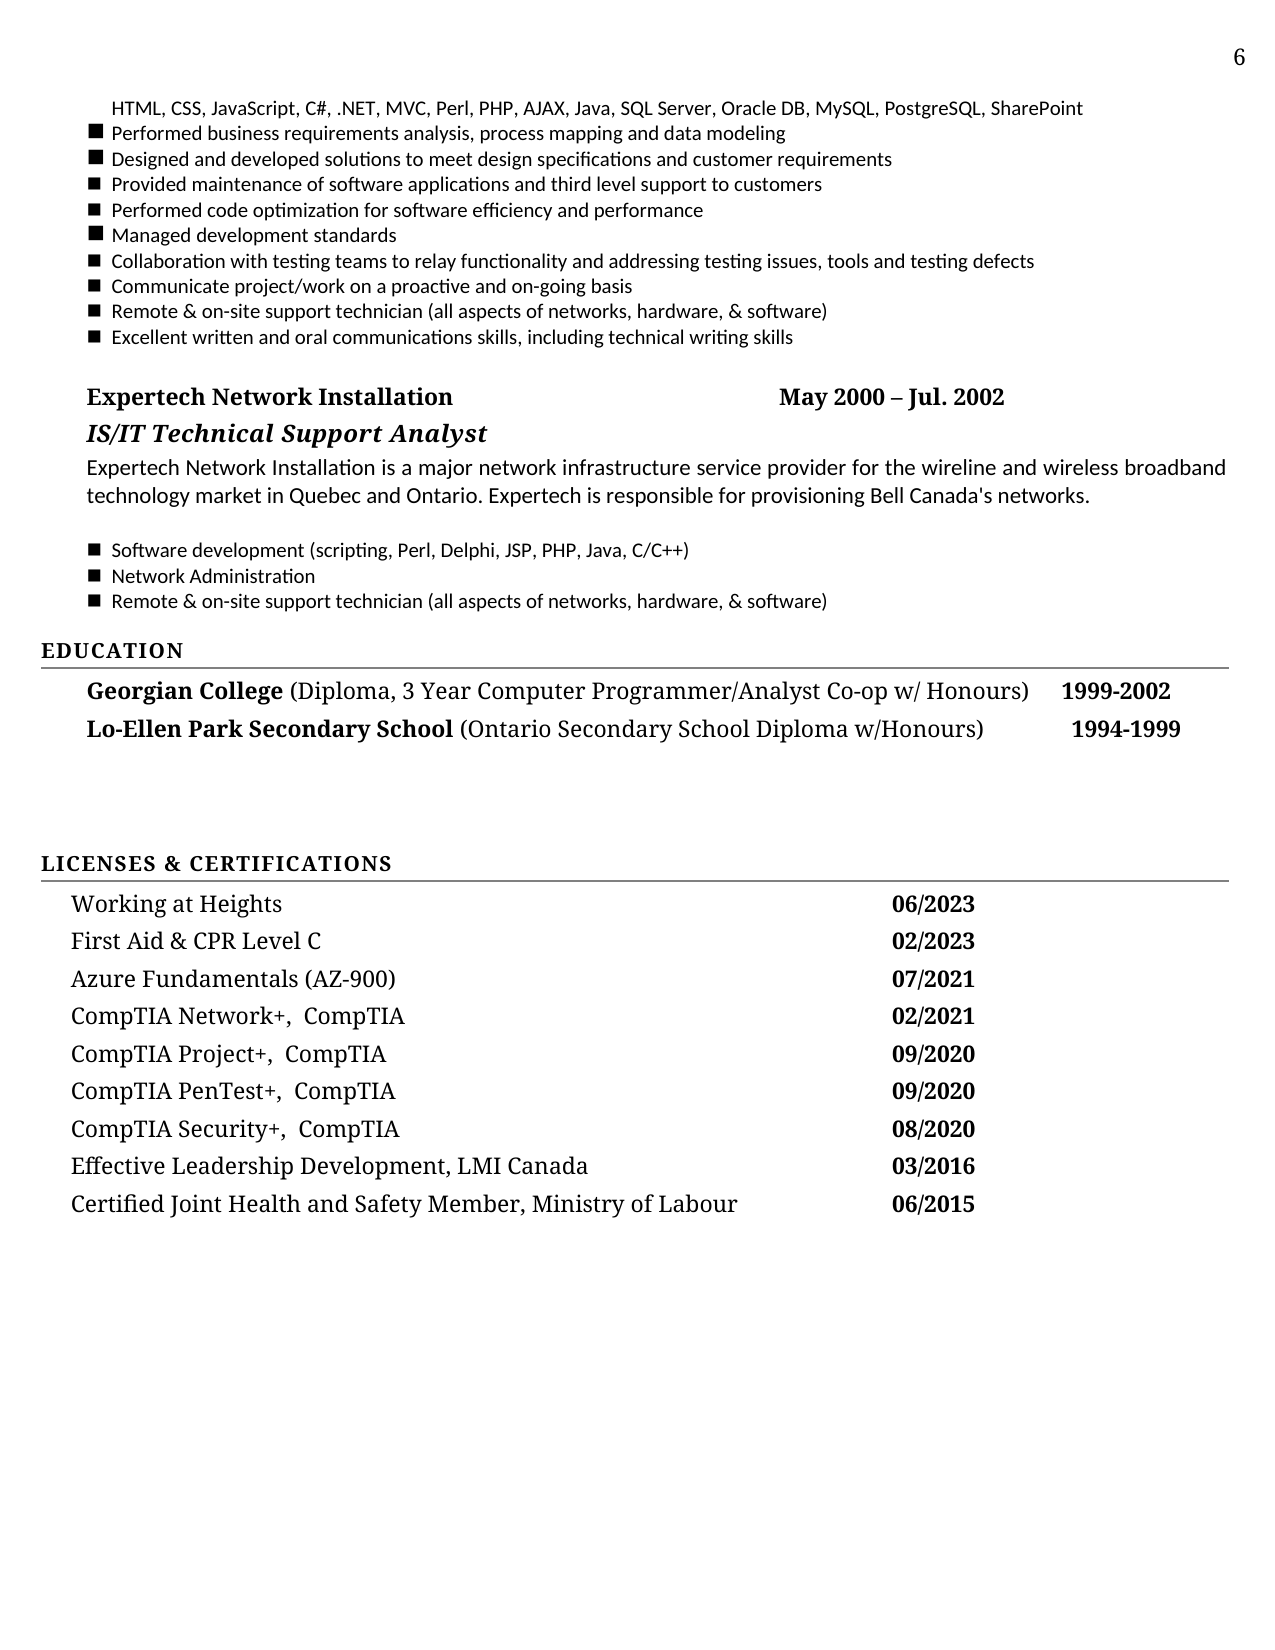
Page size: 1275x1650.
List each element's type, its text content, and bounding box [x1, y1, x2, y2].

table_cell [1003, 882, 1240, 1257]
table_cell Georgian College (Diploma, 3 Year Computer Programmer/Analyst Co-op w/ Honours) 1999-2002 Lo-Ellen Park Secondary School (Ontario Secondary School Diploma w/Honours) 1994-1999 [75, 669, 1240, 744]
table_cell Guardian Microsystems 2023 - Present IT Support Specialist Network and Systems Administration (Primarily remote based) Incident detection, response, and mitigation (cyber security) Evaluate systems and suggest improvements Document and implement best practices Collaborates and contributes information to teams Provide internal and end user support Product lead on endpoint protection Science North Feb. 2022 - Oct. 2022 Senior IT Manager Science North operates an interactive science centre and mine museum focusing principally on geology and mining history exhibitions. Science North is an agency of the government of Ontario and is a registered charitable organization. Developed and implemented short and long term IT strategic plans Responsible for leading, planning, organizing, and managing IT operations Responsible for managing user support Implemented an IT service management system Implemented an IT change management system Improved security posture CFMWS Jul. 2021 - Nov. 2021 Senior IT Manager/Project Director (Contract) Working on behalf of the Chief of the Defence Staff and under the authority of the Defence Minister, CFMWS is a partner in the Defence enterprise, operating under the Non-Public Property framework, expending Public and Non-Public funds. CFMWS is a separate agency of the Defence team. CFMWS offers programs and services to support the changing needs of the Canadian Armed Forces (CAF) by enhancing their mental, social, physical and financial wellbeing. Acted in role as a project director for an enterprise backup solution Acted in role as a project director for cloud migration of IT services Sofvie Inc. Sep. 2019 - Jul. 2020 Product & Service Supervisor Sofvie is a software and service organization focused on minimizing workplace hazards and aligning workplace culture using Risk and EHS Management Software to generate collaborative intelligence. This enhances communication and redefines hazard and risk management in the workplace by intelligently analyzing data gathered from the front-line. Built on industry 4.0, Sofvie creates an accessible point of reference which aids in critical decision making processes. Managed direct reports in various roles of product development and tiered support Supervised direct reports in tiered support and service of customers and internal staff Mentored direct reports in full stack software development languages and frameworks Acted as a subject matter expert on report development setting up a framework for the bulk conversion of previously developed reports to an open source solution Acted as a subject matter expert on application security (Secure API, XSS, SQL Injection, Access Control, Logging & Monitoring) Managed the development of a standardized product API for integration with other software systems such as ERP’s Managed the agile project development plan, acted as scrum master, and performed sprint planning using JIRA Contributed to definition and implementation of service desk processes and procedures such as service level agreements, escalation management, and the framework for 24x7 product support Acted as a liaison between business stakeholders, product support, development staff, and other cross-functional teams both onsite and in remote locations to identify any system/functional gaps, pro-actively monitoring environments for efficiency and continuous improvements Implemented Git as a source code control management system and implemented a standard repository strategy for core product and customizations Supervised direct reports in continuous delivery and continuous integration (CI/CD) of products (DevOps) Managed best practices and standards in the product development of a secure risk management system Advocated for storage and accessibility of all product and company documentation, including meeting minutes Lead product quality assurance and implementation of automated testing framework Lead the software development of a cloud-native product from a legacy application Participated in product hosting strategy using SaaS model (cloud, on premise, hybrid). Established hosting strategies with leading cloud providers including AWS, Microsoft Azure, IBM, and Digital Ocean for global product delivery Providing leadership, direction and coaching to develop skills and organizational capabilities to meet/exceed strategic goals and achieve business results Coordinate escalations to identify and address business requirements gaps and loop back with Product Owner, as required Documentation and review of the Service Level Agreements with stakeholders, ensuring adherence to defined SLAs through daily operational meetings Participating in finalizing training & development plans for employees, and continuous progress tracking Manage relationships and coordinate work between different teams at different locations, including relationships with all suppliers and subcontractors, monitor supplier and subcontractor progress and adherence to the contracts Implemented a standard collaboration system (Microsoft Teams) Communicate with product owner, project resources, and 3rd party vendors on a proactive and on-going basis TESC Contracting Company Ltd. & SWSE Athletic Teams Nov. 2015 – Jul. 2019 IT Manager Established in 1976, TESC Contracting Company Ltd. has evolved into a multi-trade construction services provider specializing in industrial projects and plant/facility maintenance. With offices in Sudbury, Ontario and Saskatoon, Saskatchewan, they primarily serve the Industrial, Infrastructure and Institutional markets in multiple regions. Defined and implemented IT strategic initiatives based upon the company’s annual strategic business plan Defined company growth objectives in partnership with the business Built trusting relationships with key stakeholders serving as an advisor of technologies to improve effectiveness Defined technology roadmaps and overall technology vision Drove collaboration across multiple teams, business units and phases, aligning IT Systems with business operations Managed projects including the assessment of requirements, provisions of functional deliverables, milestone planning, project closure, and lessons learned Managed comprehensive IT portfolio and IT projects with direct reports and 3rd party resources Employee management (hiring, mentoring, training) Managed a 24x7 IT service desk utilizing ITIL framework for incident and problem management Implemented service level agreements (SLA) and escalation management for IT services (24x7 support) Implemented an interactive IT metrics reporting dashboard Implemented internal IT processes and procedures Implemented cost saving solutions in IT and areas of business, new technologies, policies, procedures, and standards Implemented customized CRM solution for business using Salesforce with integration to other systems Assisted in the implementation of a point of sale system at the Sudbury arena Managed IT infrastructure including Servers – Linux and Windows Server based, cloud and on premise hosting Storage – SAN and cloud based storage Backups – On premise and cloud based backups Network – Firewalls, UTM, switches, routers, site to site VPNs, etc. Security systems – Building alarm systems, surveillance systems, keyless entry using IoT Managed software licensing and contracts for all IT and IT related systems including: ERP, CRM, sales, accounting, HR, safety, and software for lines of business such as estimating, scaffolding, and construction projects Modernization of legacy applications (Time tracking system, project reporting, inventory management, safety information system, and HRIS) Managed internal web hosting of company websites using Apache as well as domain and DNS record management Implemented a security risk management framework including management, operational and physical security Server room / infrastructure security Auditing Mobile device management (MDM) and data loss prevention (DLP) on COPE and BYOD devices (InTune & SimpleMDM) Information classification, password management Email and web security gateways Network intrusion and prevention systems Enterprise anti-virus, anti-malware, and anti-ransomware Security awareness training (email security, phishing, vishing, etc) Secured software applications and internally developed applications Provided leadership, planning and estimating, cost tracking, presentations, and communication of the following key IT projects: Digital transformation (paperless and digital workflows) Global enterprise wireless network (Unified company wireless network in branch offices and job sites using RADIUS) Standard video conferencing and collaboration system (Microsoft Teams) Inventory management systems (IT assets and specific business areas such as tool shop and scaffolding) Standard web-based project reporting Safety management information system (eCompliance) Company intranet (cloud based on Azure, single sign on using Azure AD) Global VoIP system (migrated from analogue/POTS lines to VoIP system using FreePBX and SIP phones) Communicate with project stakeholders, business unit managers, project resources, and 3rd party vendors on a proactive and on-going basis Vale Canada Limited Jan. 2009 – Oct. 2015 IT Subject Matter Expert / IT Project Manager Vale Canada is the Canadian nickel subsidiary of Brazilian miner Vale, the world's largest iron ore producer and exporter. The company is engaged in the mining, processing and marketing of metal products. Based in Toronto, Vale Canada produces nickel, copper, cobalt, platinum, rhodium, ruthenium, iridium, gold, and silver, both in Canada and in Indonesia. Managed a team of developers providing oversight and mentoring, resource scheduling and performance evaluations Performed in role of project manager managing all aspects of IT projects including project budgeting, initiation, planning, execution, monitoring, and closure Performed in project estimation as a subject matter expert Developed and managed project plans using a variety of tools including MS Project and HPPM Implemented best practices, standards, and product roadmaps as a subject matter expert for areas of expertise Provided or approved application architecture for several software applications including: Computerized mould tracking system (Web based, .NET application) Process Information Management Application (division wide web based production information reporting system consisting of KPI’s and real-time information. Using SharePoint and web technologies) Computerized systems for the atmospheric emissions reduction (AER) program (web-based applications) Smelting converter aisle monitoring system (Monitor the process of nickel smelting process and used by operators to assist in decision making) Managed the implementation of many IT projects such as: Redundant data collection system (Real-time data collection from Smelter process control network to business network using OPC and OSISoft PI technologies) Data Migration of legacy data historian (migration of Setcim data historian to OSISoft PI historian) Product lead on SAP Manufacturing Integration and Intelligence (MII) attended conferences, formal training, and networking with global colleagues implemented the product as the company’s standard reporting tool utilized by various applications created product roadmaps and standards for technology participated in negotiations of maintenance agreement and software licensing Acted as a third tier of support for escalations or engineering of solutions for products in areas of expertise (24x7x365 support) Communicate with project stakeholders, business managers, project resources on a proactive and on-going basis Vale Canada Limited May 2005 – Dec. 2008 Process Systems Analyst Design, develop, test, deliver and support of information and process control systems Implemented new technologies into business applications, business requirements analysis/translation Lead IT contractors and projects, served as mentor to colleagues and project resources Communicate with project stakeholders, business unit managers, and project resources on a proactive and on-going basis Four Leaf Solutions Inc. Sep. 2002 – Apr. 2005 Programmer/Analyst Four Leaf Solutions operated as a software development and IT service company since 1999. They provided professional design, development & marketing of websites, web applications, social media presences and IT support and service. Supervised and lead programming projects and initiatives Custom web and software application architecture and development (client/server apps, databases) using technologies including: HTML, CSS, JavaScript, C#, .NET, MVC, Perl, PHP, AJAX, Java, SQL Server, Oracle DB, MySQL, PostgreSQL, SharePoint Performed business requirements analysis, process mapping and data modeling Designed and developed solutions to meet design specifications and customer requirements Provided maintenance of software applications and third level support to customers Performed code optimization for software efficiency and performance Managed development standards Collaboration with testing teams to relay functionality and addressing testing issues, tools and testing defects Communicate project/work on a proactive and on-going basis Remote & on-site support technician (all aspects of networks, hardware, & software) Excellent written and oral communications skills, including technical writing skills Expertech Network Installation May 2000 – Jul. 2002 IS/IT Technical Support Analyst Expertech Network Installation is a major network infrastructure service provider for the wireline and wireless broadband technology market in Quebec and Ontario. Expertech is responsible for provisioning Bell Canada's networks. Software development (scripting, Perl, Delphi, JSP, PHP, Java, C/C++) Network Administration Remote & on-site support technician (all aspects of networks, hardware, & software) [75, 95, 1240, 614]
table_cell LICENSES & Certifications [30, 744, 1240, 882]
table_cell Education [30, 614, 1240, 669]
table_cell [30, 95, 75, 614]
table_cell Working at Heights 06/2023 First Aid & CPR Level C 02/2023 Azure Fundamentals (AZ-900) 07/2021 CompTIA Network+, CompTIA 02/2021 CompTIA Project+, CompTIA 09/2020 CompTIA PenTest+, CompTIA 09/2020 CompTIA Security+, CompTIA 08/2020 Effective Leadership Development, LMI Canada 03/2016 Certified Joint Health and Safety Member, Ministry of Labour 06/2015 [30, 882, 1003, 1257]
table_cell [30, 669, 75, 744]
